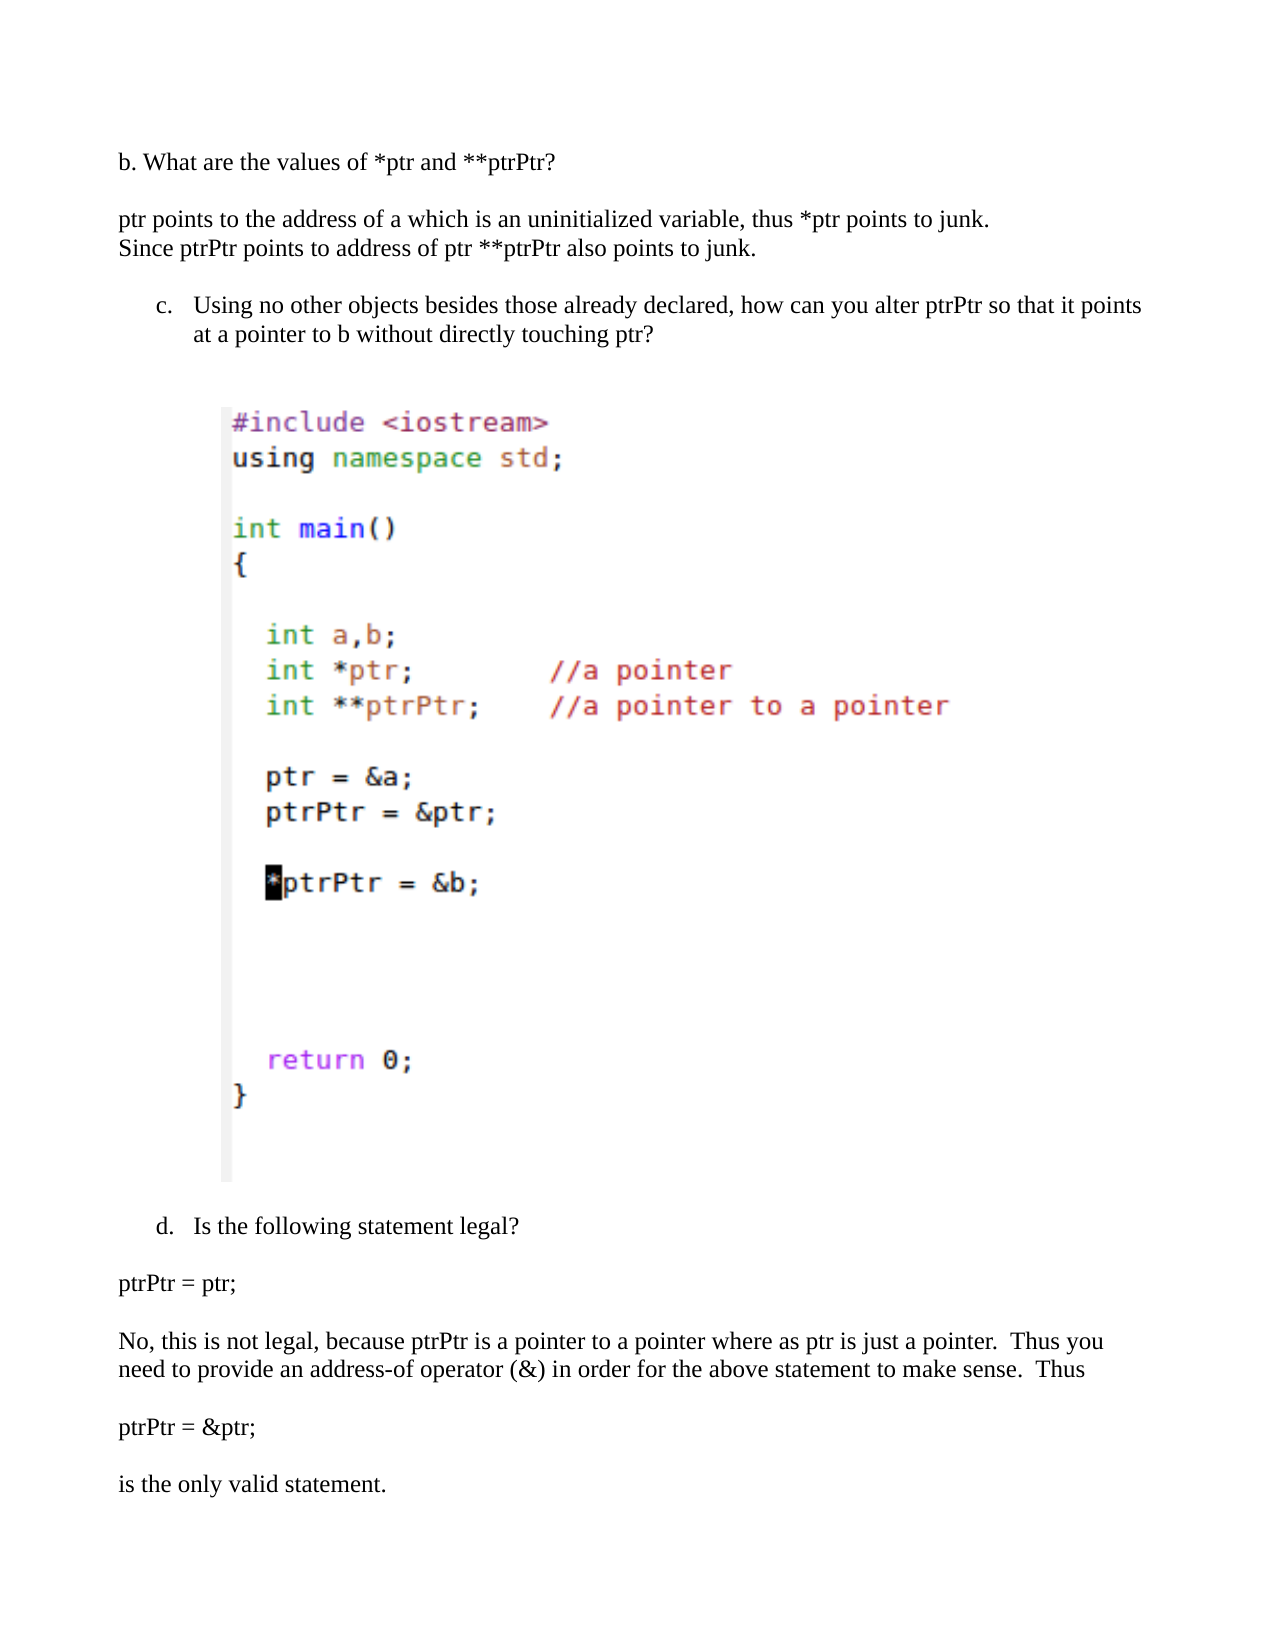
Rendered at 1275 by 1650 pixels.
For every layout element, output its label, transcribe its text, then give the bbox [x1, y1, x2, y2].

text ptr points to the address of a which is an uninitialized variable, thus *ptr points to junk. [118, 204, 1157, 233]
text ptrPtr = ptr; [118, 1268, 1157, 1297]
text Since ptrPtr points to address of ptr **ptrPtr also points to junk. [118, 233, 1157, 262]
text No, this is not legal, because ptrPtr is a pointer to a pointer where as ptr is just a pointer. Thus you need to provide an address-of operator (&) in order for the above statement to make sense. Thus [118, 1326, 1157, 1383]
text ptrPtr = &ptr; [118, 1412, 1157, 1441]
list Is the following statement legal? [156, 1211, 1157, 1239]
text is the only valid statement. [118, 1469, 1157, 1498]
picture [221, 407, 1055, 1182]
list Using no other objects besides those already declared, how can you alter ptrPtr so that it points at a pointer to b without directly touching ptr? [156, 291, 1157, 348]
text b. What are the values of *ptr and **ptrPtr? [118, 147, 1157, 176]
